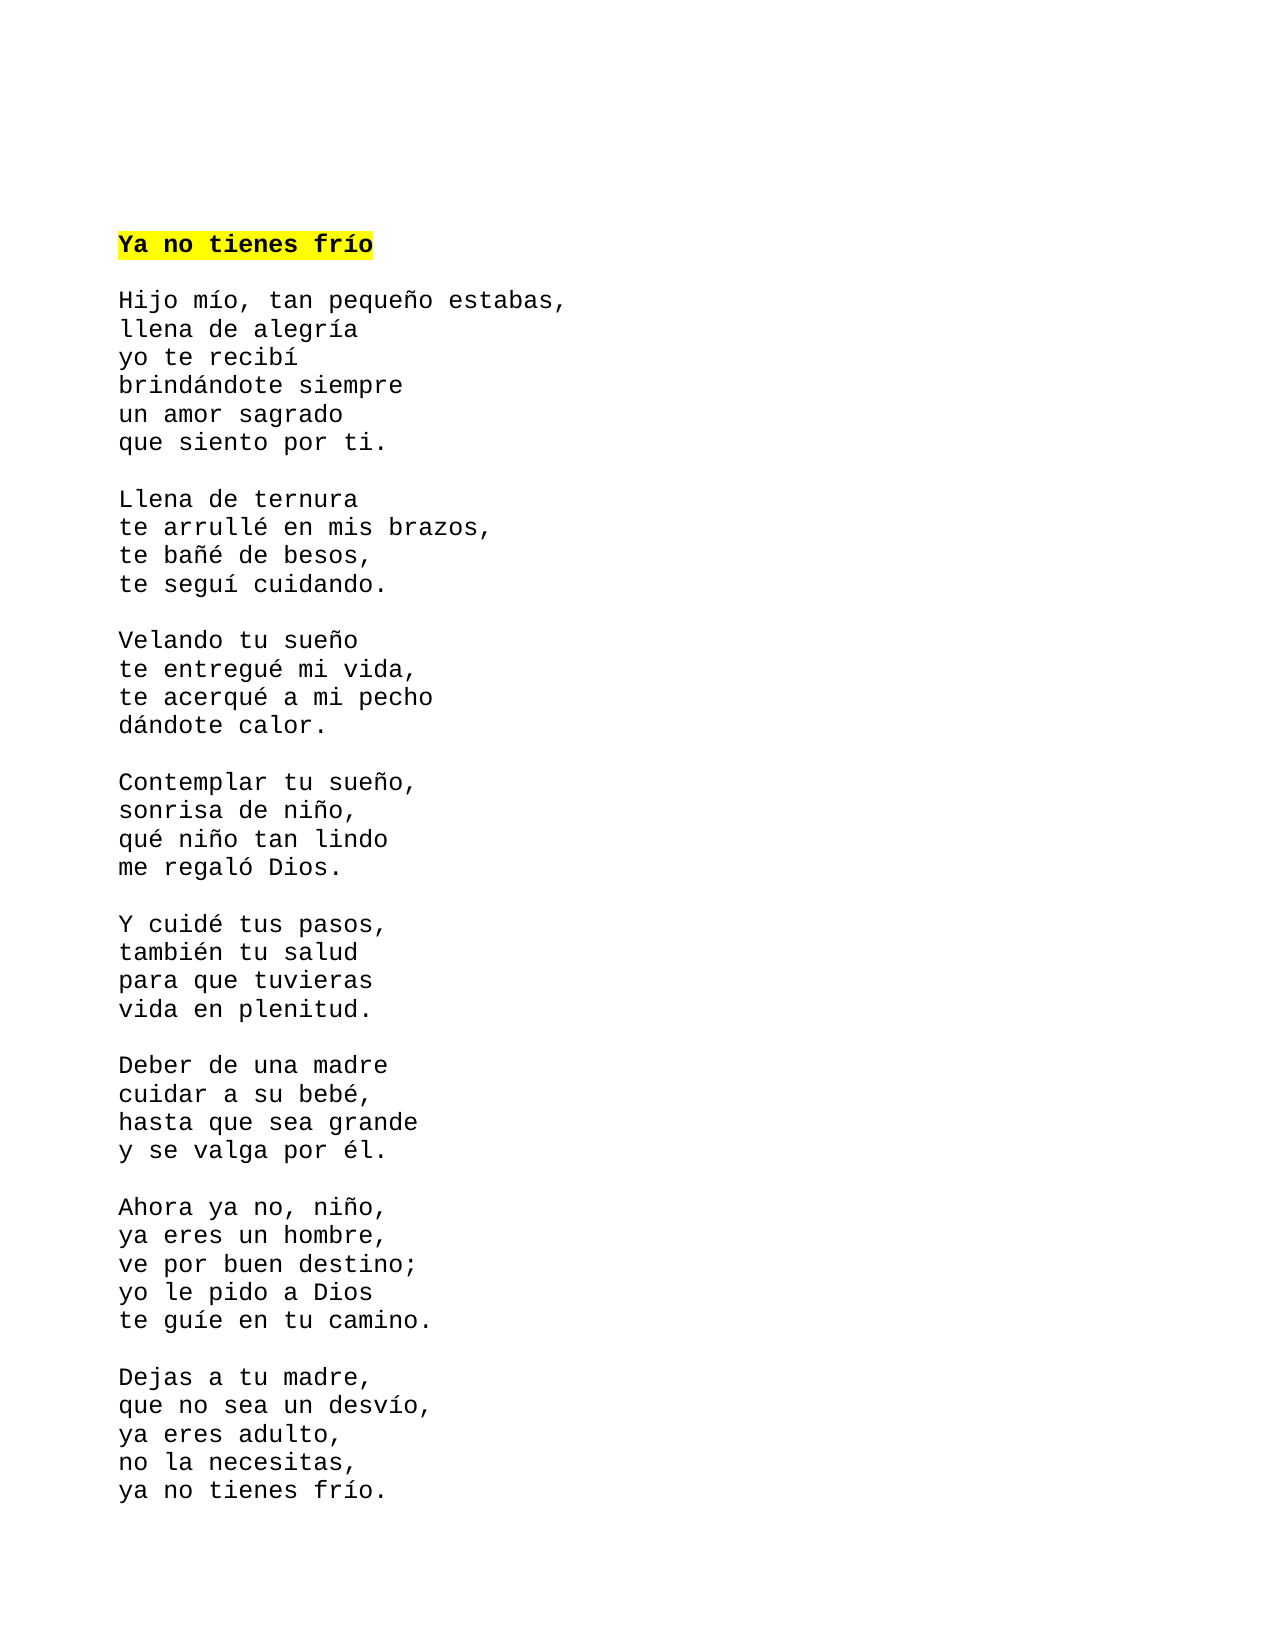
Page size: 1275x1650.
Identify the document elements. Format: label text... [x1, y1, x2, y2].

text un amor sagrado [118, 401, 1157, 430]
text te arrullé en mis brazos, [118, 515, 1157, 543]
text Deber de una madre [118, 1053, 1157, 1081]
text no la necesitas, [118, 1450, 1157, 1478]
text Ya no tienes frío [118, 231, 1157, 260]
text te bañé de besos, [118, 543, 1157, 571]
text cuidar a su bebé, [118, 1081, 1157, 1110]
text te entregué mi vida, [118, 656, 1157, 685]
text te guíe en tu camino. [118, 1308, 1157, 1336]
text Ahora ya no, niño, [118, 1195, 1157, 1223]
text vida en plenitud. [118, 996, 1157, 1025]
text llena de alegría [118, 316, 1157, 345]
text Llena de ternura [118, 486, 1157, 515]
text sonrisa de niño, [118, 798, 1157, 826]
text ve por buen destino; [118, 1251, 1157, 1280]
text Velando tu sueño [118, 628, 1157, 656]
text ya eres adulto, [118, 1421, 1157, 1450]
text ya eres un hombre, [118, 1223, 1157, 1251]
text ya no tienes frío. [118, 1478, 1157, 1506]
text Contemplar tu sueño, [118, 770, 1157, 798]
text Hijo mío, tan pequeño estabas, [118, 288, 1157, 316]
text yo le pido a Dios [118, 1280, 1157, 1308]
text dándote calor. [118, 713, 1157, 741]
text que no sea un desvío, [118, 1393, 1157, 1421]
text brindándote siempre [118, 373, 1157, 401]
text te seguí cuidando. [118, 571, 1157, 600]
text Y cuidé tus pasos, [118, 911, 1157, 940]
text Dejas a tu madre, [118, 1365, 1157, 1393]
text que siento por ti. [118, 430, 1157, 458]
text también tu salud [118, 940, 1157, 968]
text para que tuvieras [118, 968, 1157, 996]
text hasta que sea grande [118, 1110, 1157, 1138]
text me regaló Dios. [118, 855, 1157, 883]
text qué niño tan lindo [118, 826, 1157, 855]
text te acerqué a mi pecho [118, 685, 1157, 713]
text y se valga por él. [118, 1138, 1157, 1166]
text yo te recibí [118, 345, 1157, 373]
